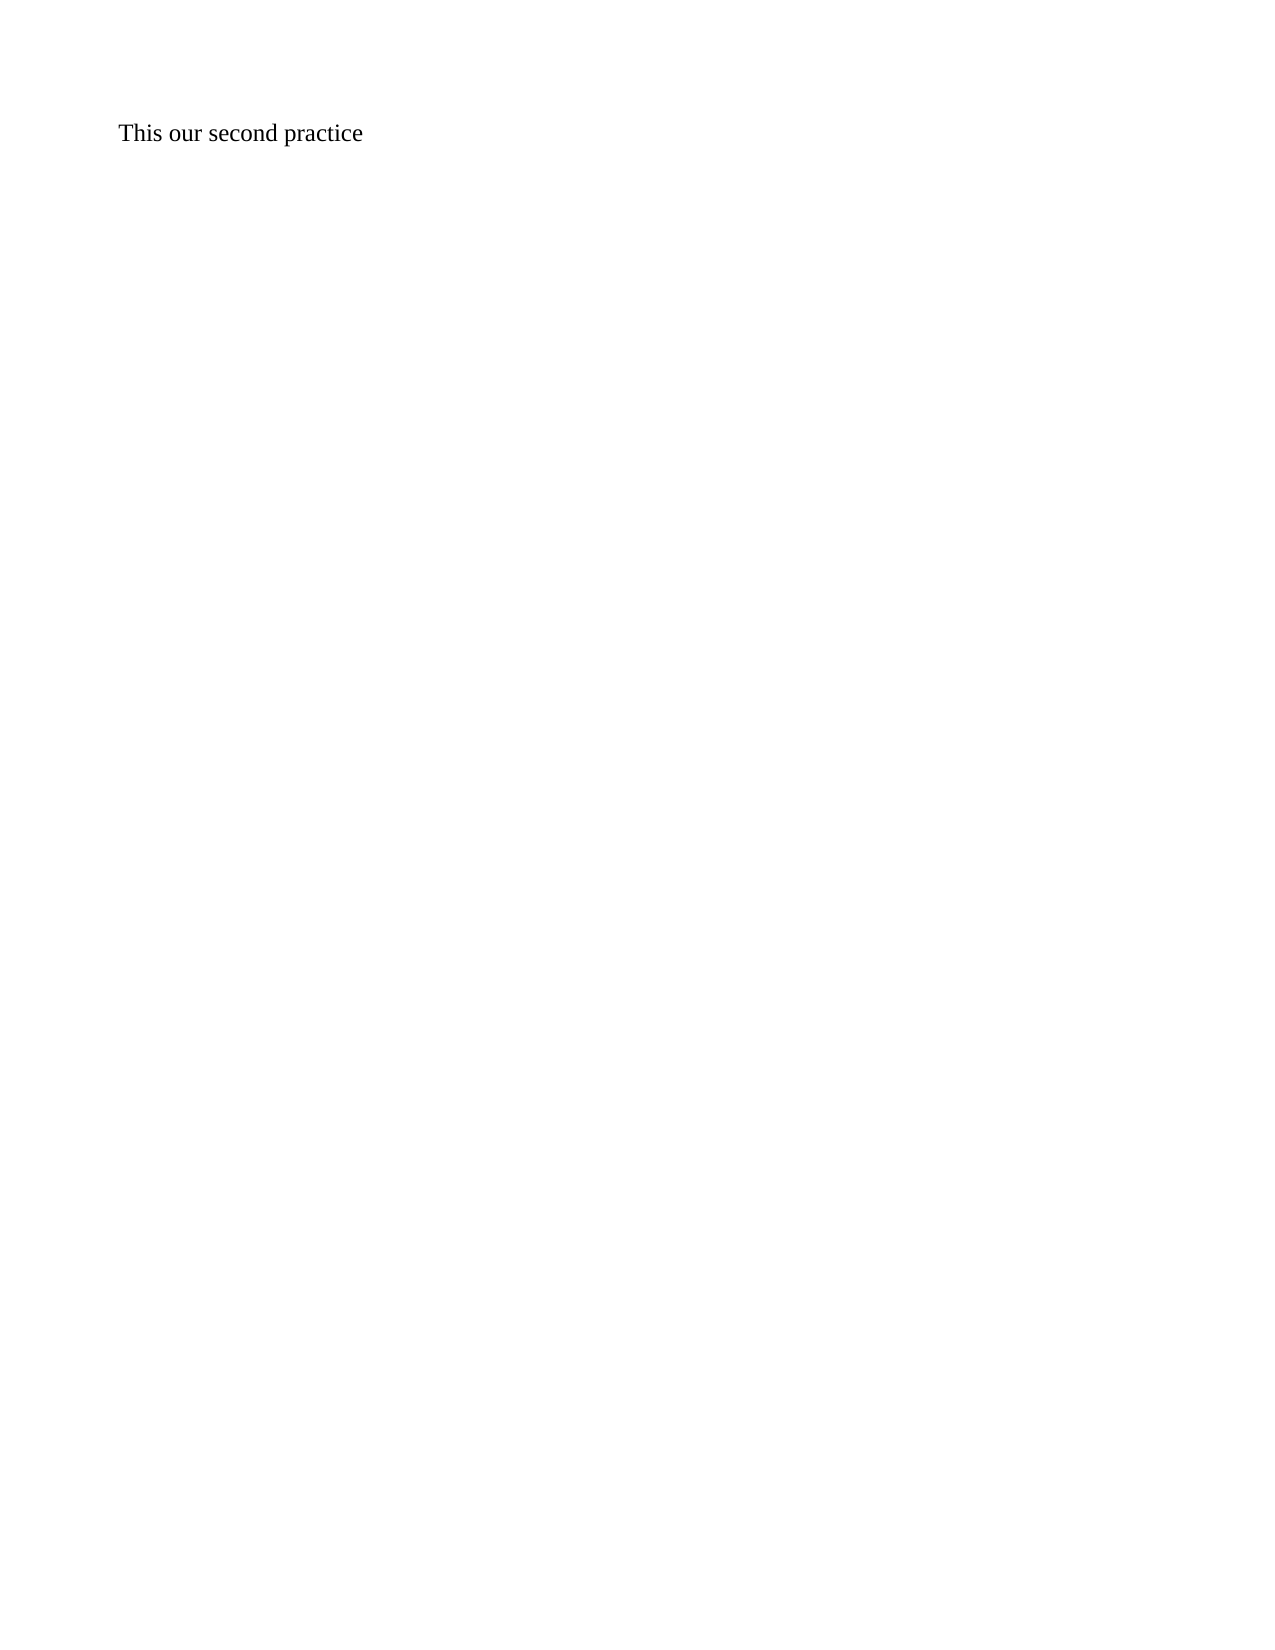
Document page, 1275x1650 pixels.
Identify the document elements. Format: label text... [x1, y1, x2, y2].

text This our second practice [118, 118, 1157, 147]
